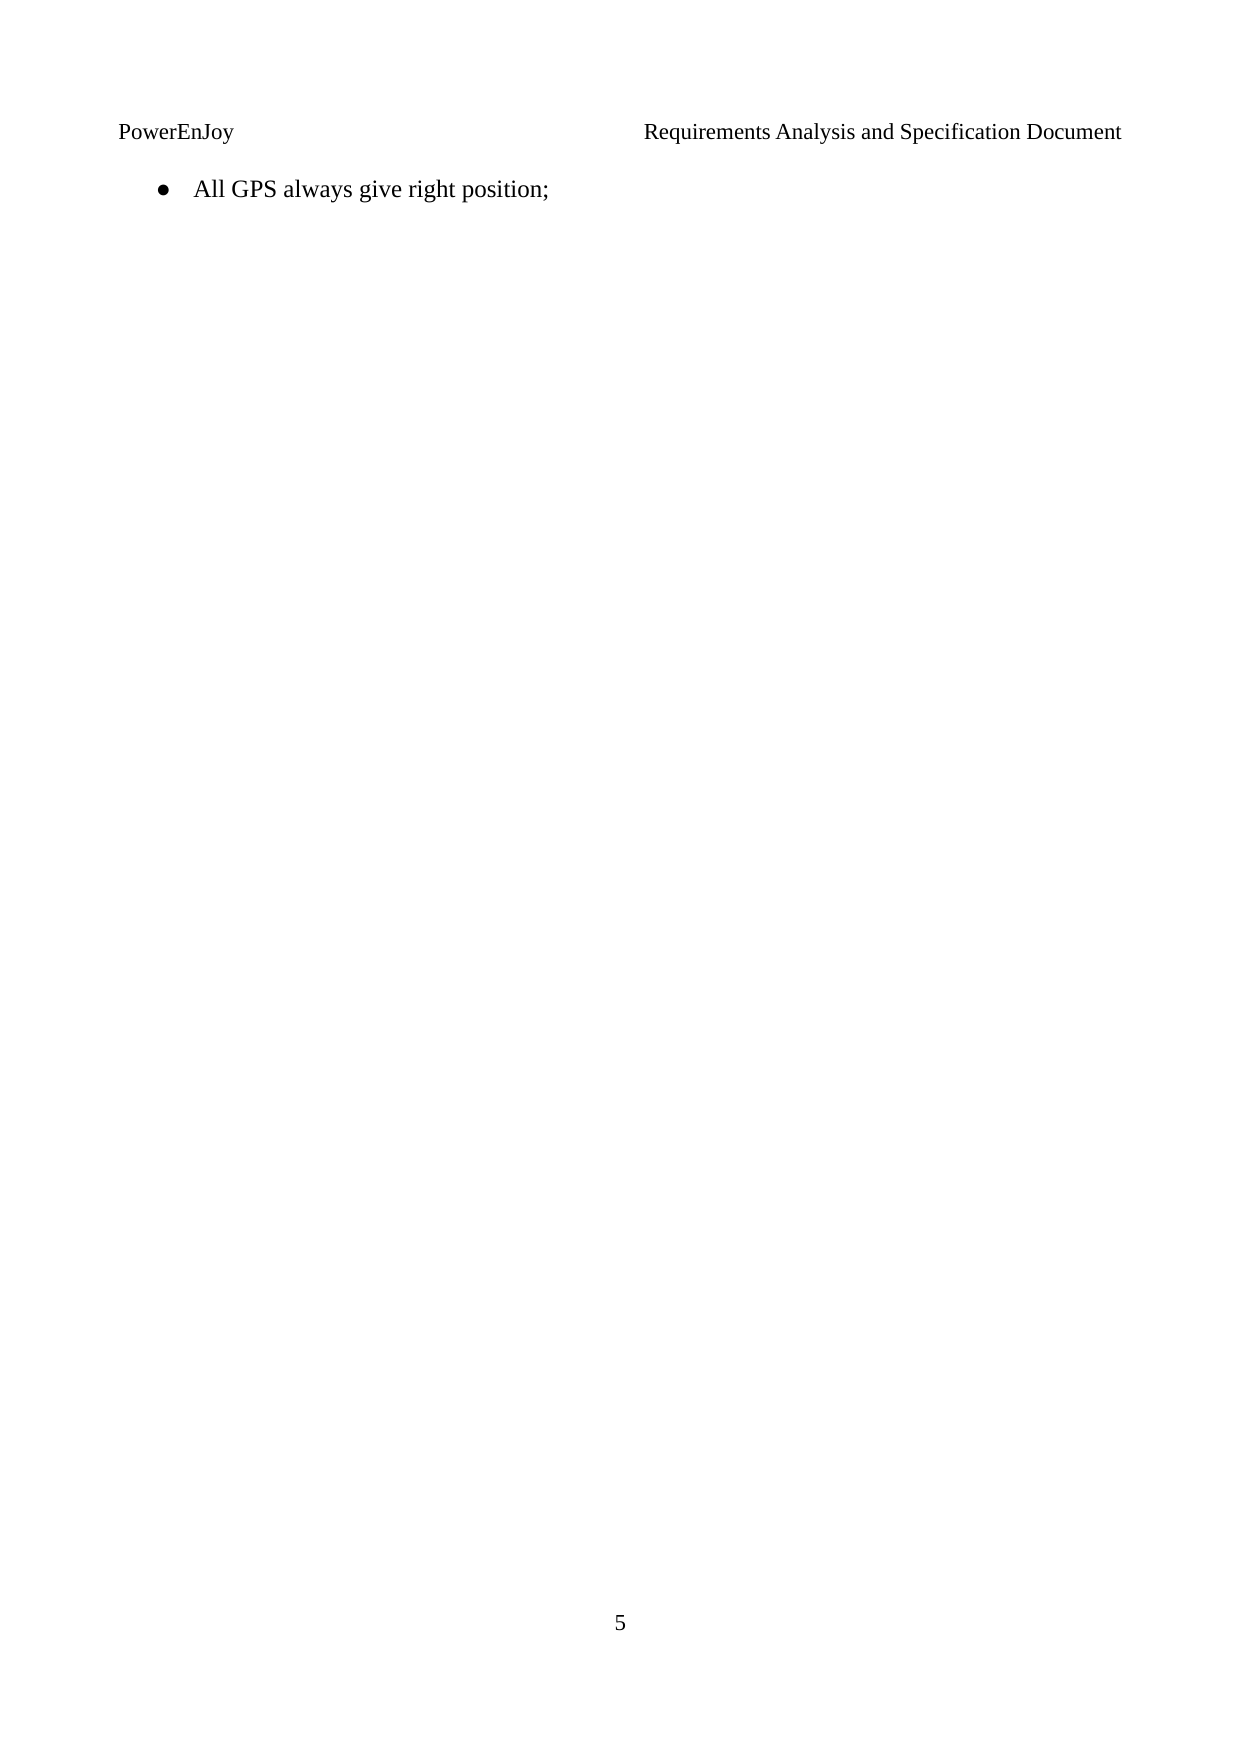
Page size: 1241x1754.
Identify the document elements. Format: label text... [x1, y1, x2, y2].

list All GPS always give right position; [156, 174, 1122, 203]
